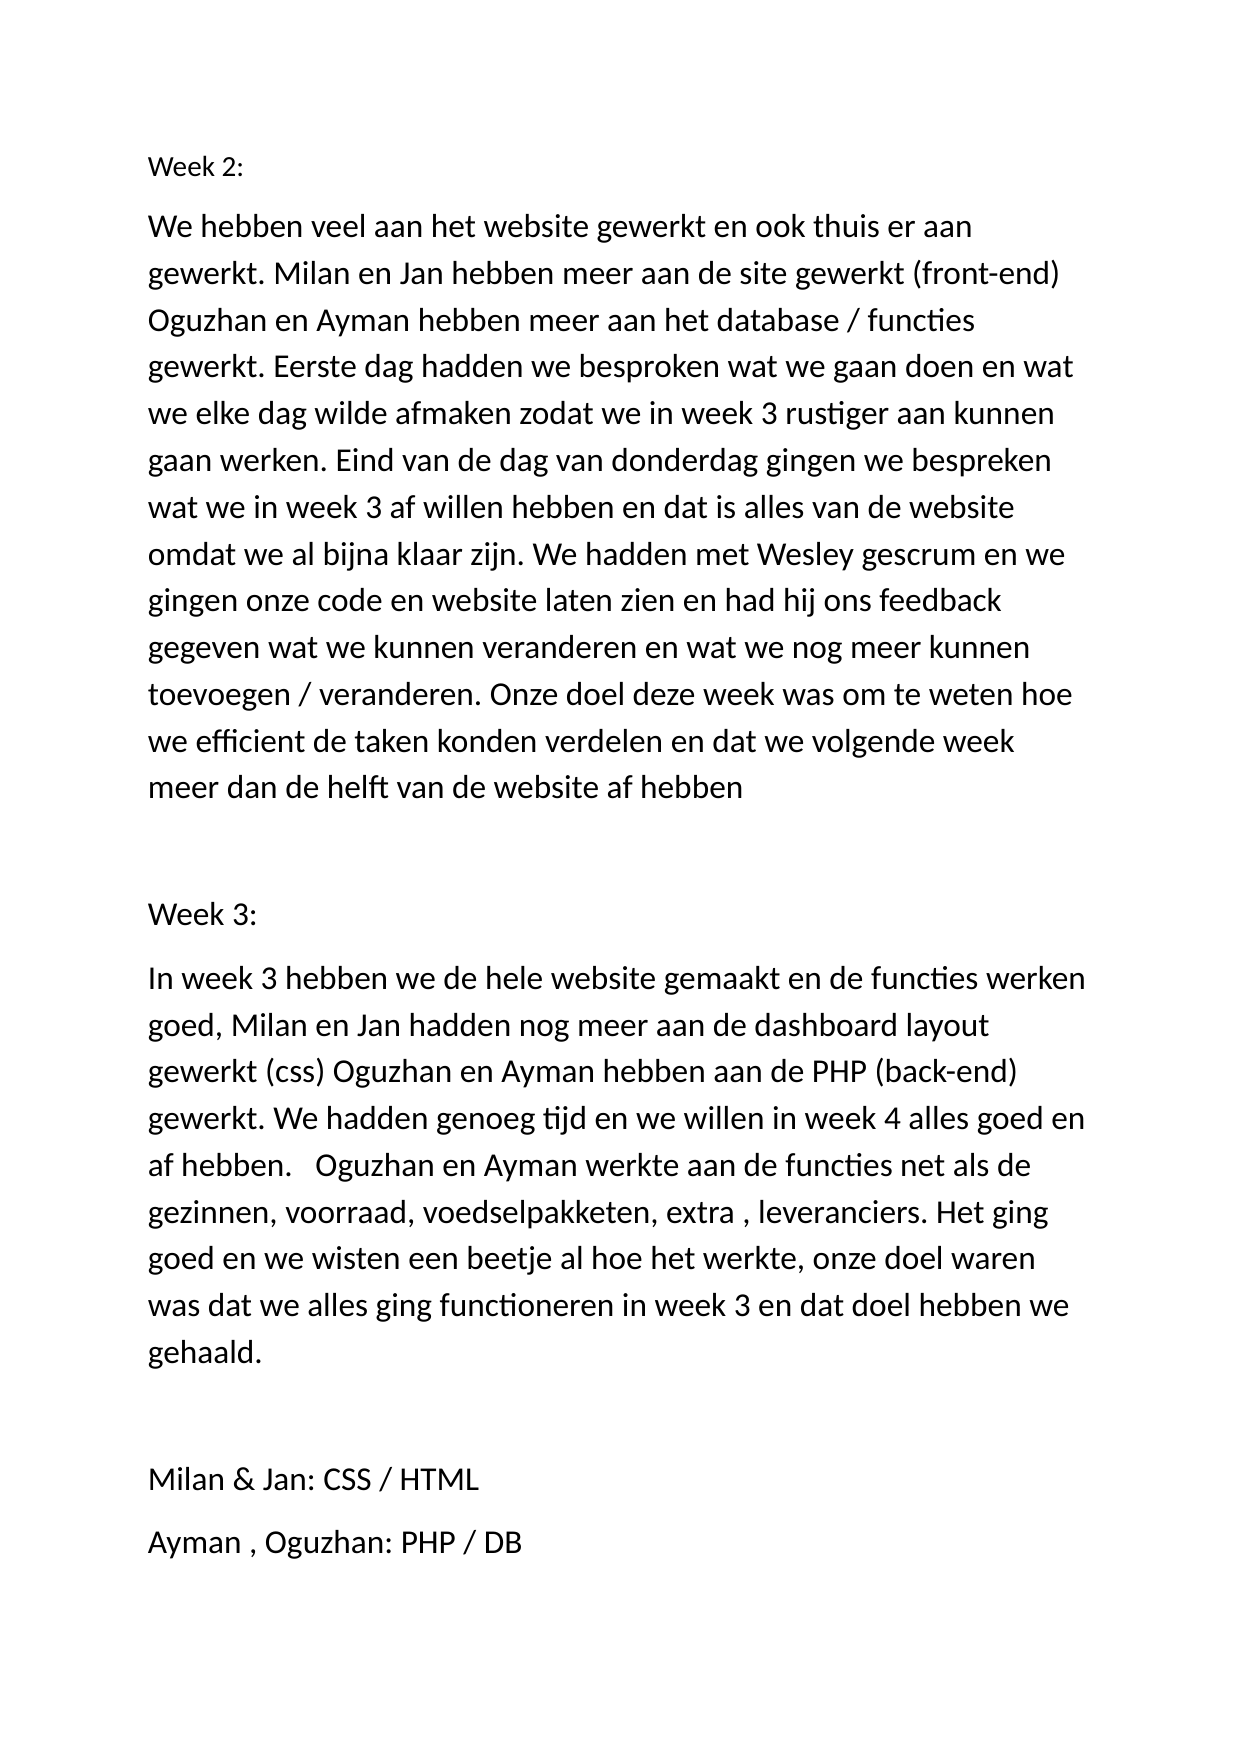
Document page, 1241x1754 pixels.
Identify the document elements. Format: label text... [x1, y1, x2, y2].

text Week 3: [148, 893, 1093, 934]
text Milan & Jan: CSS / HTML [148, 1458, 1093, 1498]
text Ayman , Oguzhan: PHP / DB [148, 1521, 1093, 1562]
text Week 2: [148, 148, 1093, 183]
text We hebben veel aan het website gewerkt en ook thuis er aan gewerkt. Milan en Jan hebben meer aan de site gewerkt (front-end) Oguzhan en Ayman hebben meer aan het database / functies gewerkt. Eerste dag hadden we besproken wat we gaan doen en wat we elke dag wilde afmaken zodat we in week 3 rustiger aan kunnen gaan werken. Eind van de dag van donderdag gingen we bespreken wat we in week 3 af willen hebben en dat is alles van de website omdat we al bijna klaar zijn. We hadden met Wesley gescrum en we gingen onze code en website laten zien en had hij ons feedback gegeven wat we kunnen veranderen en wat we nog meer kunnen toevoegen / veranderen. Onze doel deze week was om te weten hoe we efficient de taken konden verdelen en dat we volgende week meer dan de helft van de website af hebben [148, 205, 1093, 807]
text In week 3 hebben we de hele website gemaakt en de functies werken goed, Milan en Jan hadden nog meer aan de dashboard layout gewerkt (css) Oguzhan en Ayman hebben aan de PHP (back-end) gewerkt. We hadden genoeg tijd en we willen in week 4 alles goed en af hebben. Oguzhan en Ayman werkte aan de functies net als de gezinnen, voorraad, voedselpakketen, extra , leveranciers. Het ging goed en we wisten een beetje al hoe het werkte, onze doel waren was dat we alles ging functioneren in week 3 en dat doel hebben we gehaald. [148, 957, 1093, 1372]
